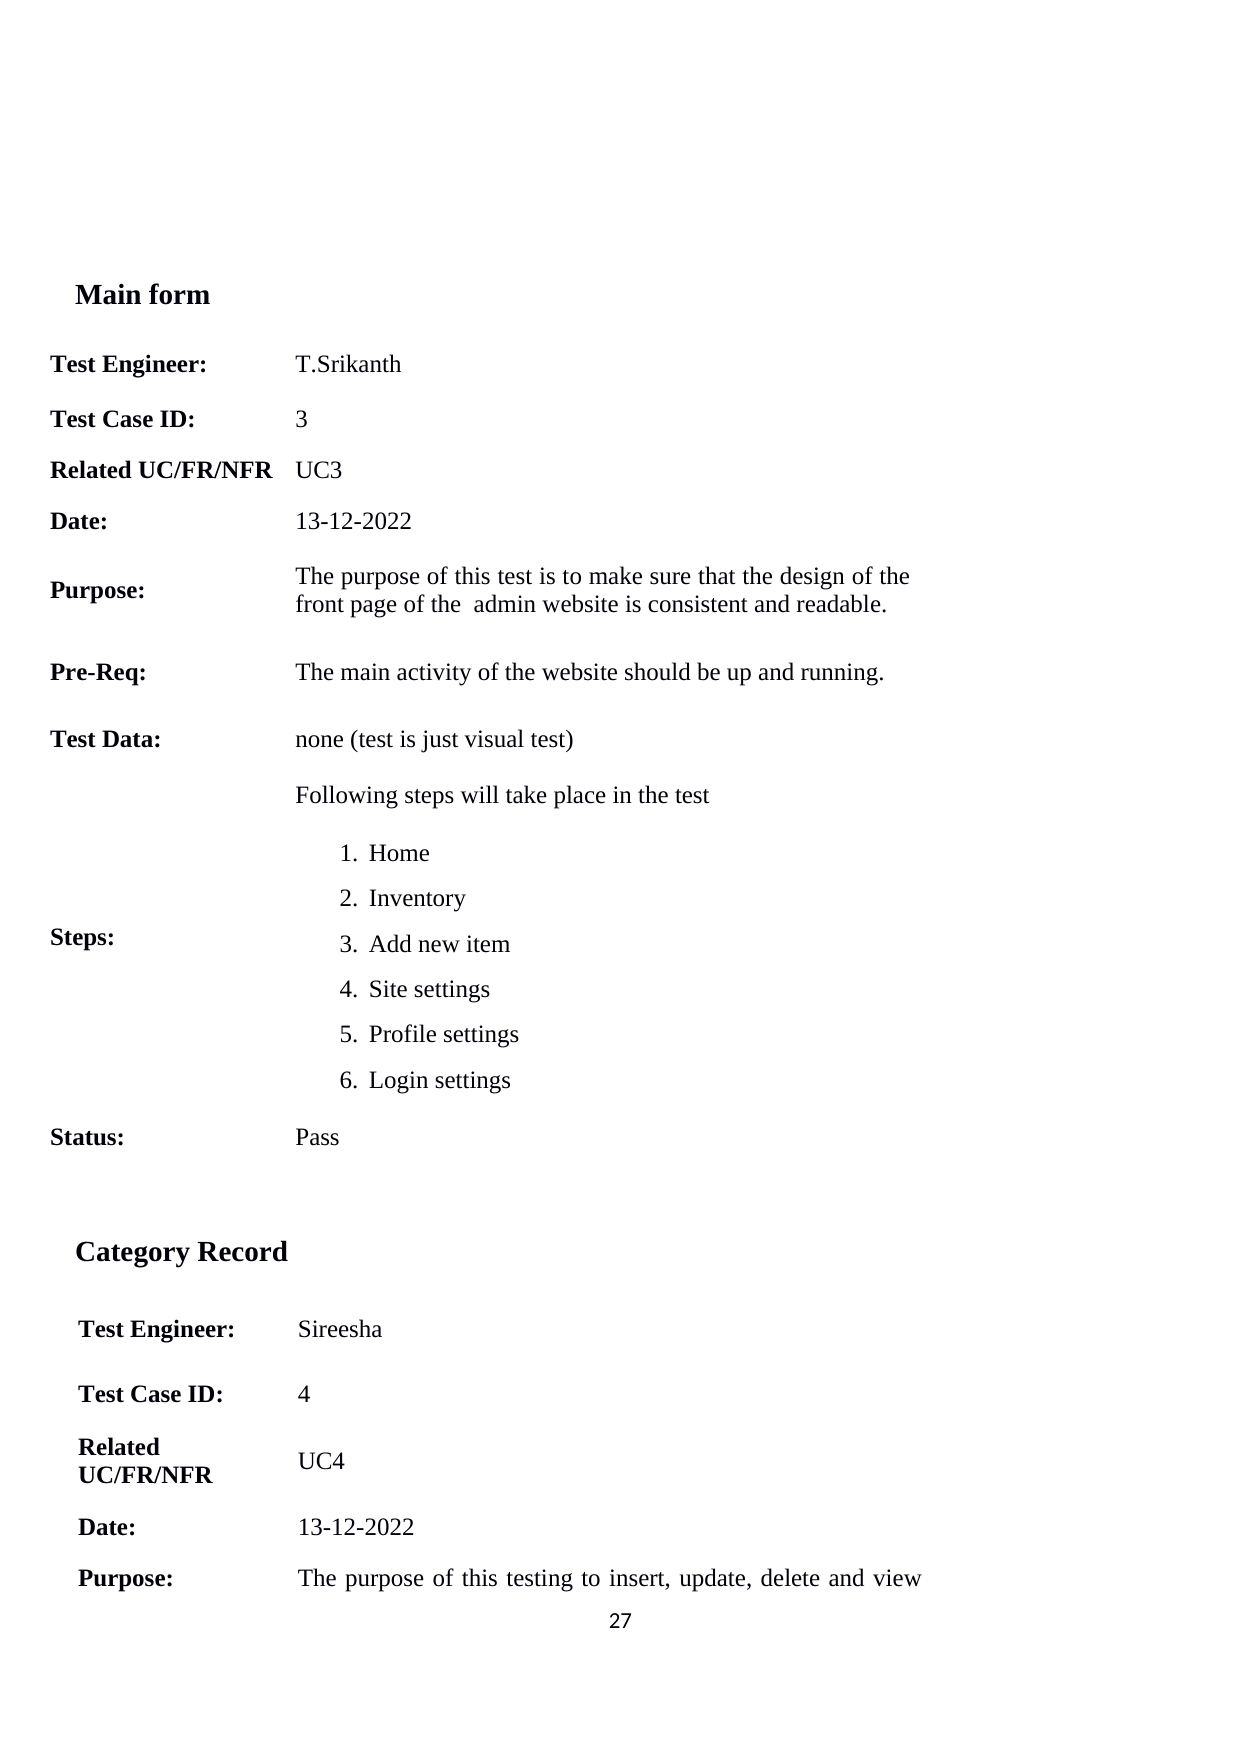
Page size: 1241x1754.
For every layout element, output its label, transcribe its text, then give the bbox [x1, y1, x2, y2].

table_header Sireesha [295, 1299, 925, 1376]
table_cell UC4 [295, 1429, 925, 1509]
table_cell Test Case ID: [75, 1376, 295, 1429]
table_cell 13-12-2022 [295, 1509, 925, 1560]
table_cell UC3 [292, 452, 914, 503]
table_header Test Engineer: [75, 1299, 295, 1376]
table_header Test Engineer: [47, 342, 292, 401]
table_cell 3 [292, 401, 914, 452]
table_cell Following steps will take place in the test Home Inventory Add new item Site settings Profile settings Login settings [292, 777, 914, 1113]
table_cell Pre-Req: [47, 641, 292, 718]
table_cell The purpose of this testing to insert, update, delete and view [295, 1560, 925, 1594]
table_cell Date: [47, 504, 292, 555]
table_cell Purpose: [75, 1560, 295, 1594]
table_cell Status: [47, 1113, 292, 1176]
text Main form [75, 277, 1165, 310]
table_cell Pass [292, 1113, 914, 1176]
table_cell Purpose: [47, 555, 292, 641]
table_cell 13-12-2022 [292, 504, 914, 555]
table_cell Test Data: [47, 718, 292, 777]
table_header T.Srikanth [292, 342, 914, 401]
table_cell Related UC/FR/NFR [75, 1429, 295, 1509]
text Category Record [75, 1234, 1165, 1268]
table_cell none (test is just visual test) [292, 718, 914, 777]
table_cell 4 [295, 1376, 925, 1429]
table_cell The purpose of this test is to make sure that the design of the front page of the admin website is consistent and readable. [292, 555, 914, 641]
table_cell Date: [75, 1509, 295, 1560]
table_cell Related UC/FR/NFR [47, 452, 292, 503]
table_cell The main activity of the website should be up and running. [292, 641, 914, 718]
table_cell Test Case ID: [47, 401, 292, 452]
table_cell Steps: [47, 777, 292, 1113]
